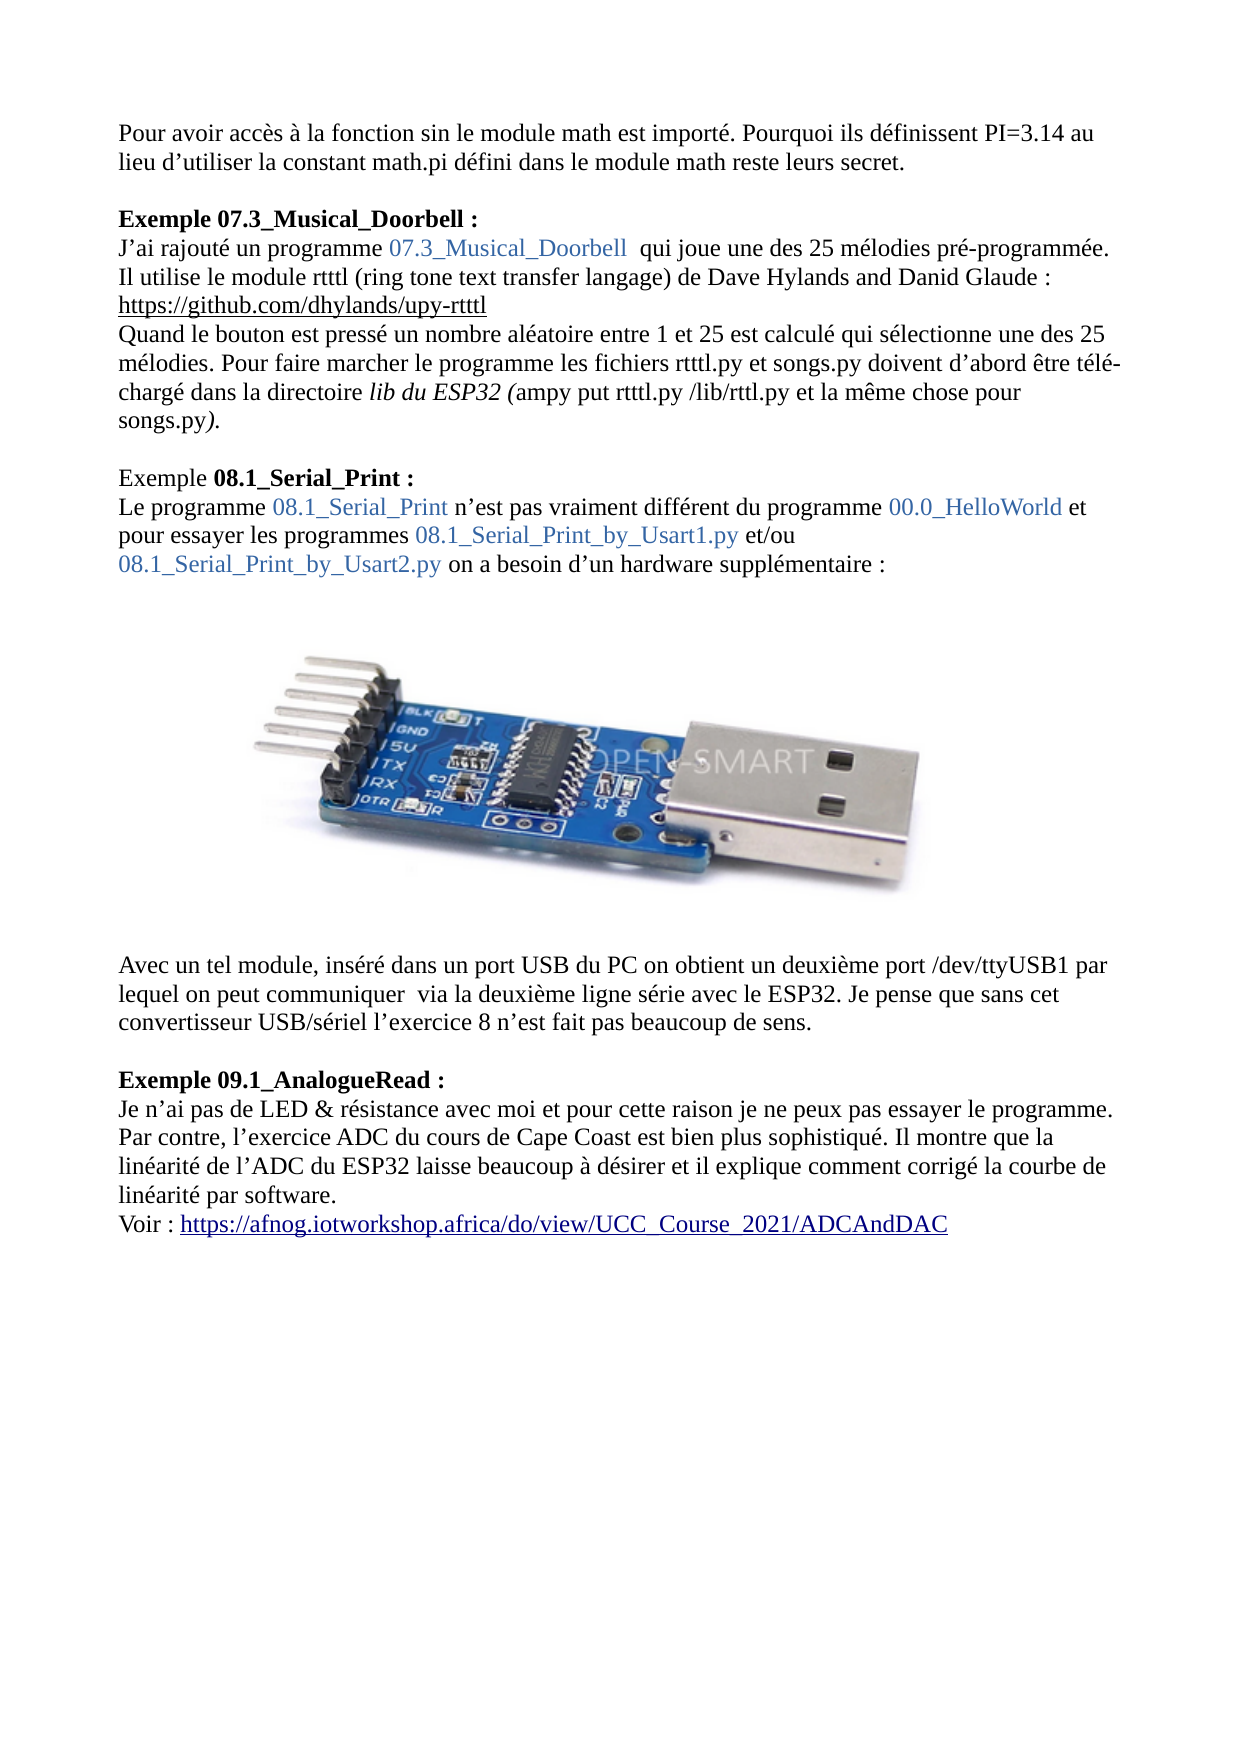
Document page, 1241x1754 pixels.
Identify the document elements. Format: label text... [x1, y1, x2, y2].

text Avec un tel module, inséré dans un port USB du PC on obtient un deuxième port /dev/ttyUSB1 par lequel on peut communiquer via la deuxième ligne série avec le ESP32. Je pense que sans cet convertisseur USB/sériel l’exercice 8 n’est fait pas beaucoup de sens. [118, 578, 1122, 1036]
text Quand le bouton est pressé un nombre aléatoire entre 1 et 25 est calculé qui sélectionne une des 25 mélodies. Pour faire marcher le programme les fichiers rtttl.py et songs.py doivent d’abord être télé-chargé dans la directoire lib du ESP32 (ampy put rtttl.py /lib/rttl.py et la même chose pour songs.py). [118, 319, 1122, 434]
text Pour avoir accès à la fonction sin le module math est importé. Pourquoi ils définissent PI=3.14 au lieu d’utiliser la constant math.pi défini dans le module math reste leurs secret. [118, 118, 1122, 176]
text Exemple 09.1_AnalogueRead : [118, 1065, 1122, 1094]
text J’ai rajouté un programme 07.3_Musical_Doorbell qui joue une des 25 mélodies pré-programmée. Il utilise le module rtttl (ring tone text transfer langage) de Dave Hylands and Danid Glaude : [118, 233, 1122, 291]
text Le programme 08.1_Serial_Print n’est pas vraiment différent du programme 00.0_HelloWorld et pour essayer les programmes 08.1_Serial_Print_by_Usart1.py et/ou 08.1_Serial_Print_by_Usart2.py on a besoin d’un hardware supplémentaire : [118, 492, 1122, 578]
text https://github.com/dhylands/upy-rtttl [118, 291, 1122, 319]
picture [214, 603, 951, 950]
text Exemple 07.3_Musical_Doorbell : [118, 204, 1122, 233]
text Voir : https://afnog.iotworkshop.africa/do/view/UCC_Course_2021/ADCAndDAC [118, 1209, 1122, 1237]
text Exemple 08.1_Serial_Print : [118, 463, 1122, 492]
text Je n’ai pas de LED & résistance avec moi et pour cette raison je ne peux pas essayer le programme. Par contre, l’exercice ADC du cours de Cape Coast est bien plus sophistiqué. Il montre que la linéarité de l’ADC du ESP32 laisse beaucoup à désirer et il explique comment corrigé la courbe de linéarité par software. [118, 1094, 1122, 1209]
